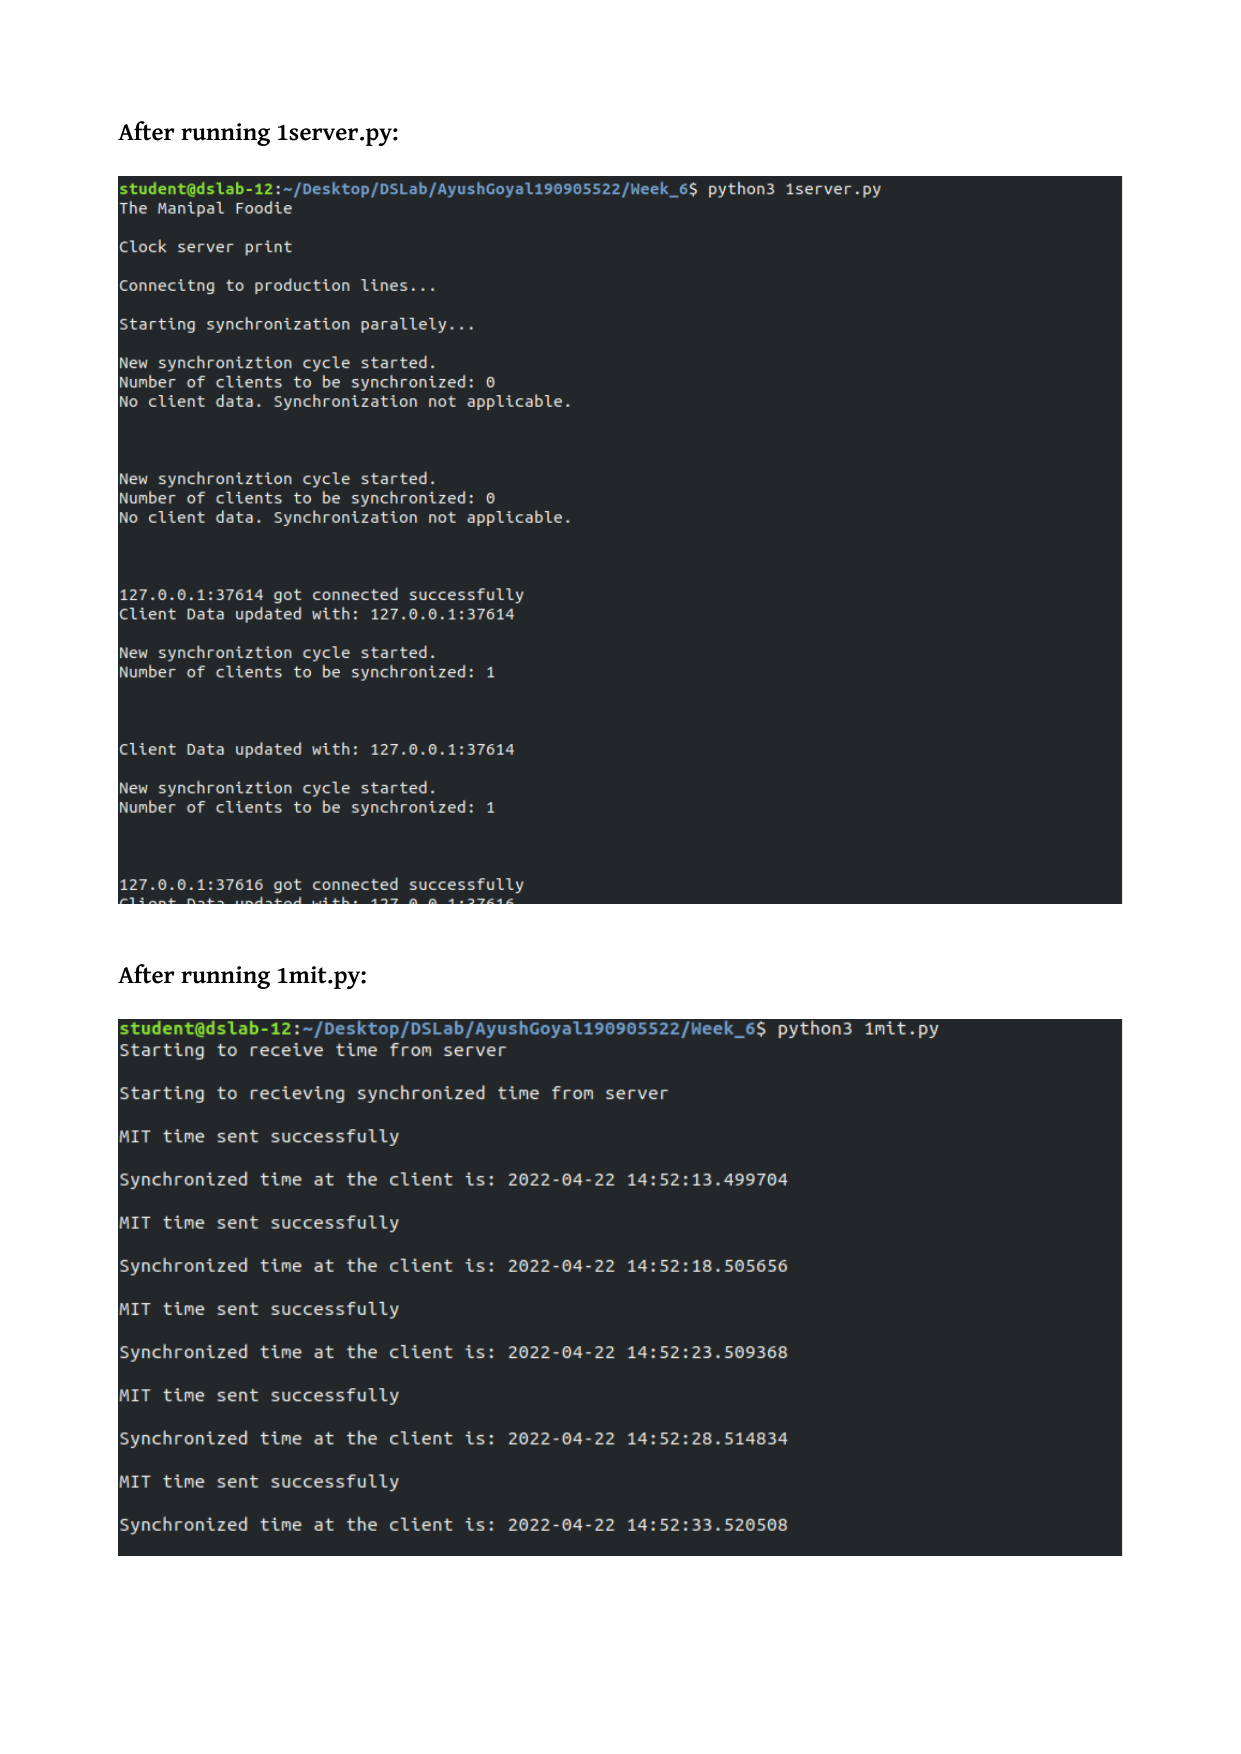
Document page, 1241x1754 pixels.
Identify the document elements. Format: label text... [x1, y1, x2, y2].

text After running 1server.py: [118, 118, 1122, 147]
text After running 1mit.py: [118, 961, 1122, 990]
picture [118, 1019, 1123, 1556]
picture [118, 176, 1123, 904]
